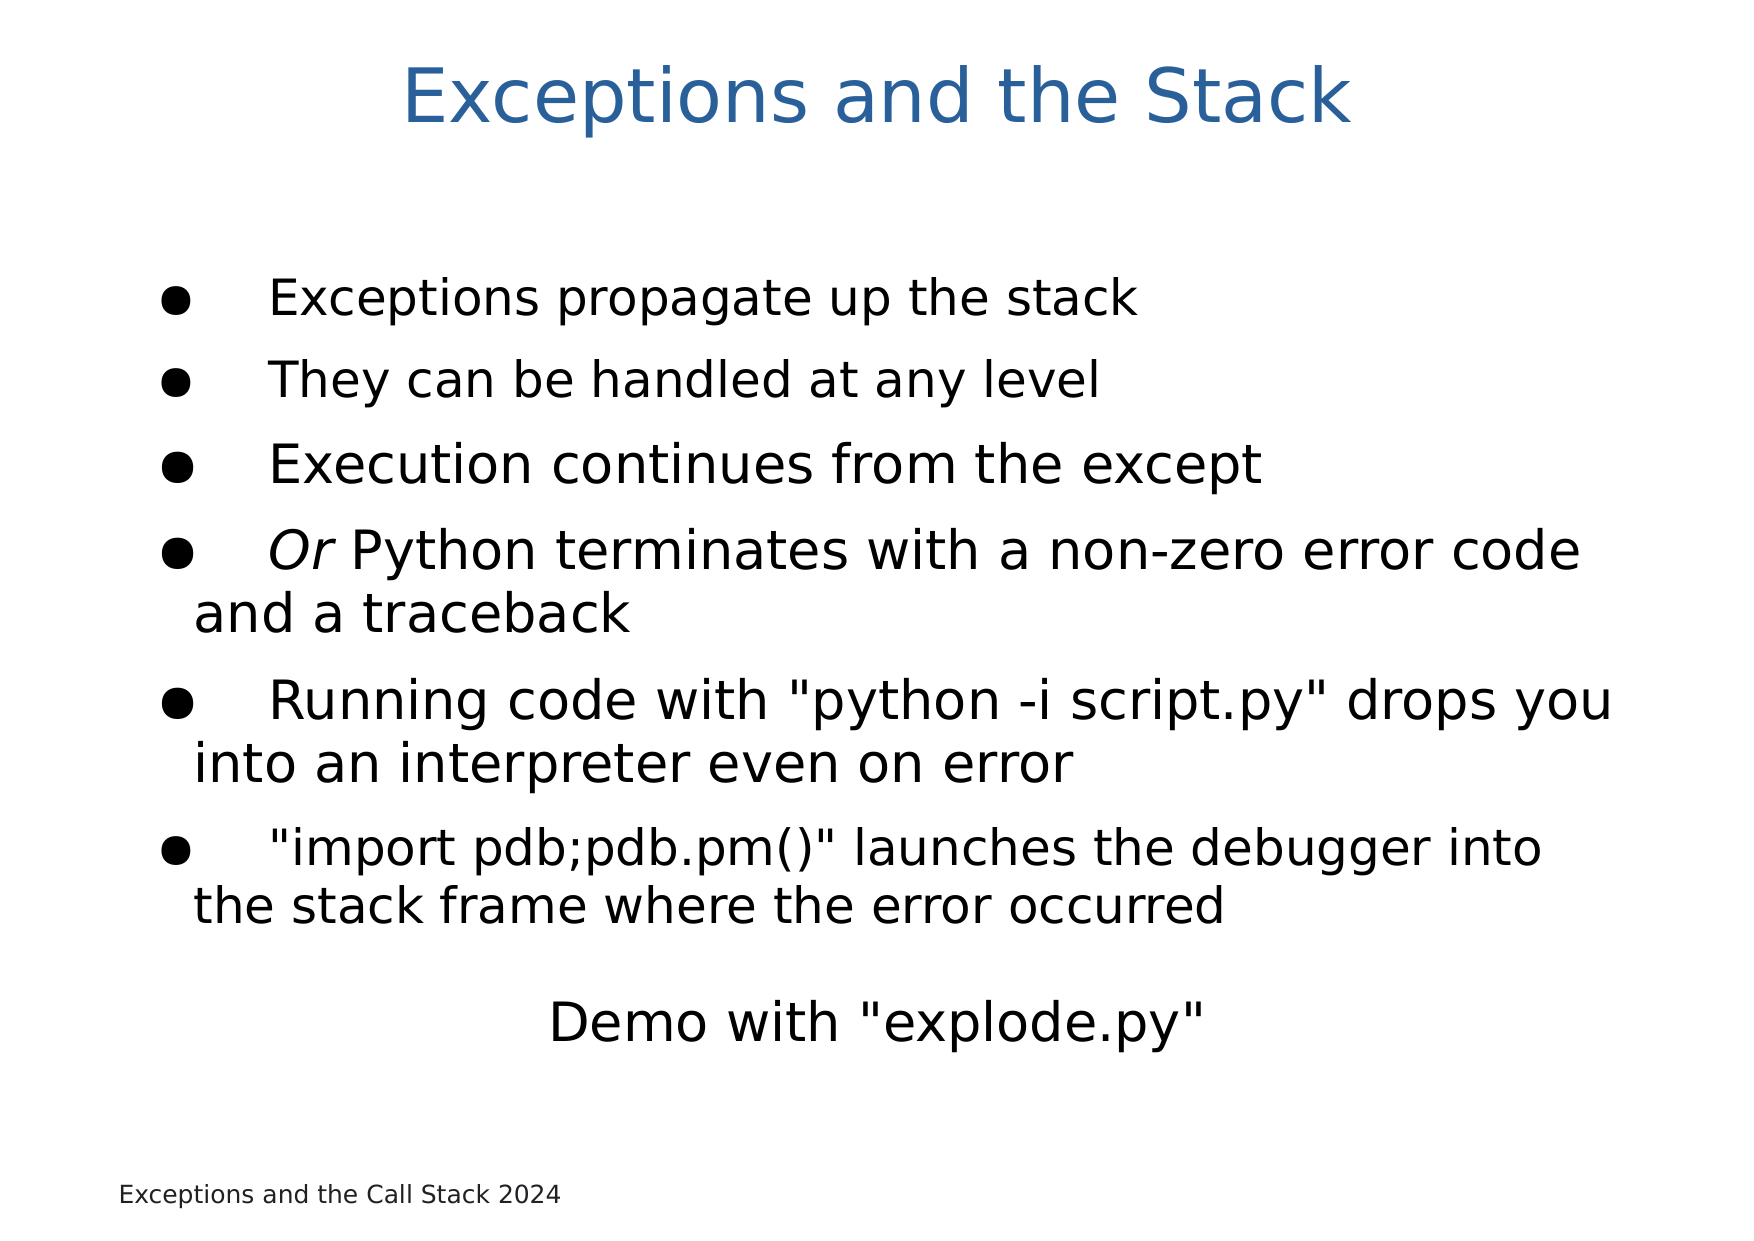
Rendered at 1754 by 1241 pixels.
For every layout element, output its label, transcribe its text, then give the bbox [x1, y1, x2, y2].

list They can be handled at any level [156, 351, 1636, 409]
list "import pdb;pdb.pm()" launches the debugger into the stack frame where the error occurred [156, 819, 1636, 936]
list Execution continues from the except [156, 433, 1636, 496]
list Or Python terminates with a non-zero error code and a traceback [156, 519, 1636, 646]
list Running code with "python -i script.py" drops you into an interpreter even on error [156, 669, 1636, 795]
list Exceptions propagate up the stack [156, 269, 1636, 327]
text Exceptions and the Stack [118, 53, 1636, 140]
text Demo with "explode.py" [118, 991, 1636, 1054]
